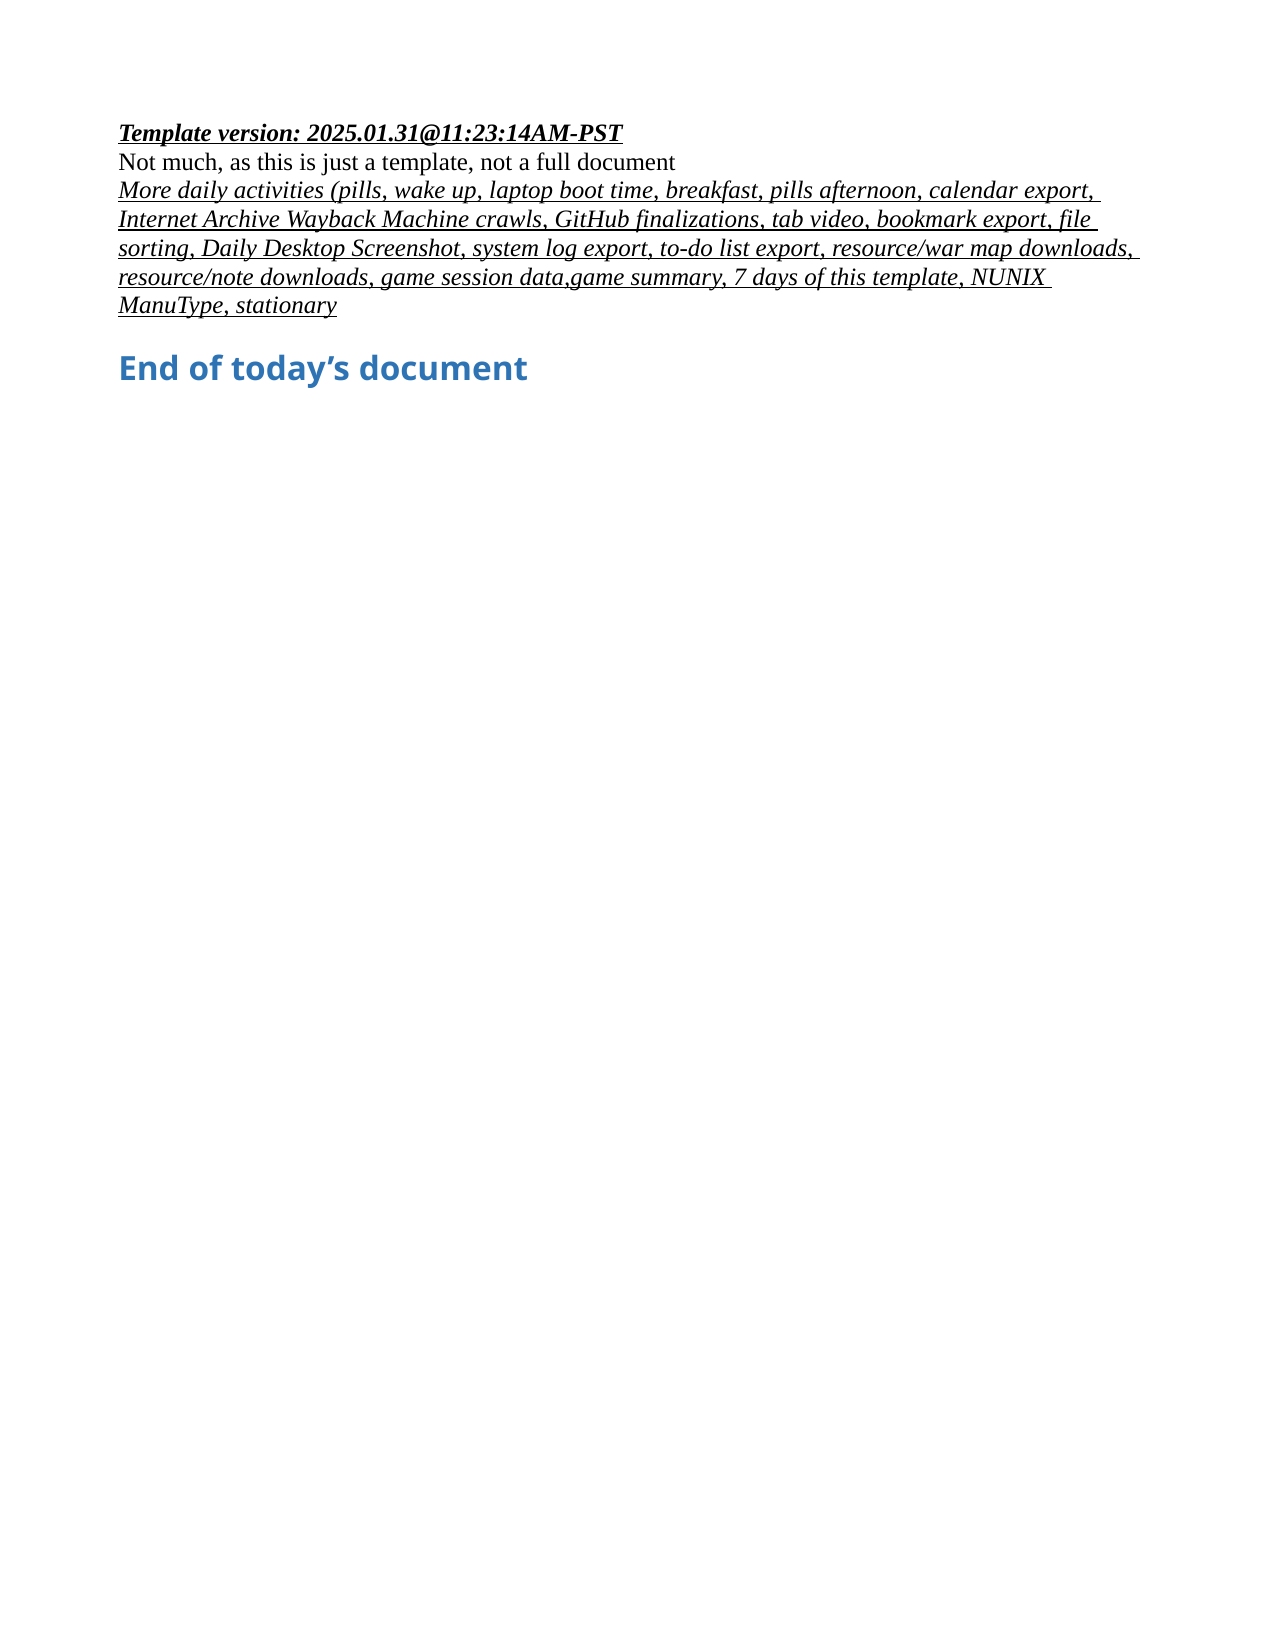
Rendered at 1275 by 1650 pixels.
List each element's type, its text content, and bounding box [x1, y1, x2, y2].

text Not much, as this is just a template, not a full document [118, 147, 1157, 176]
subtitle End of today’s document [118, 344, 1157, 390]
text More daily activities (pills, wake up, laptop boot time, breakfast, pills afternoon, calendar export, Internet Archive Wayback Machine crawls, GitHub finalizations, tab video, bookmark export, file sorting, Daily Desktop Screenshot, system log export, to-do list export, resource/war map downloads, resource/note downloads, game session data,game summary, 7 days of this template, NUNIX ManuType, stationary [118, 176, 1157, 319]
text Template version: 2025.01.31@11:23:14AM-PST [118, 118, 1157, 147]
